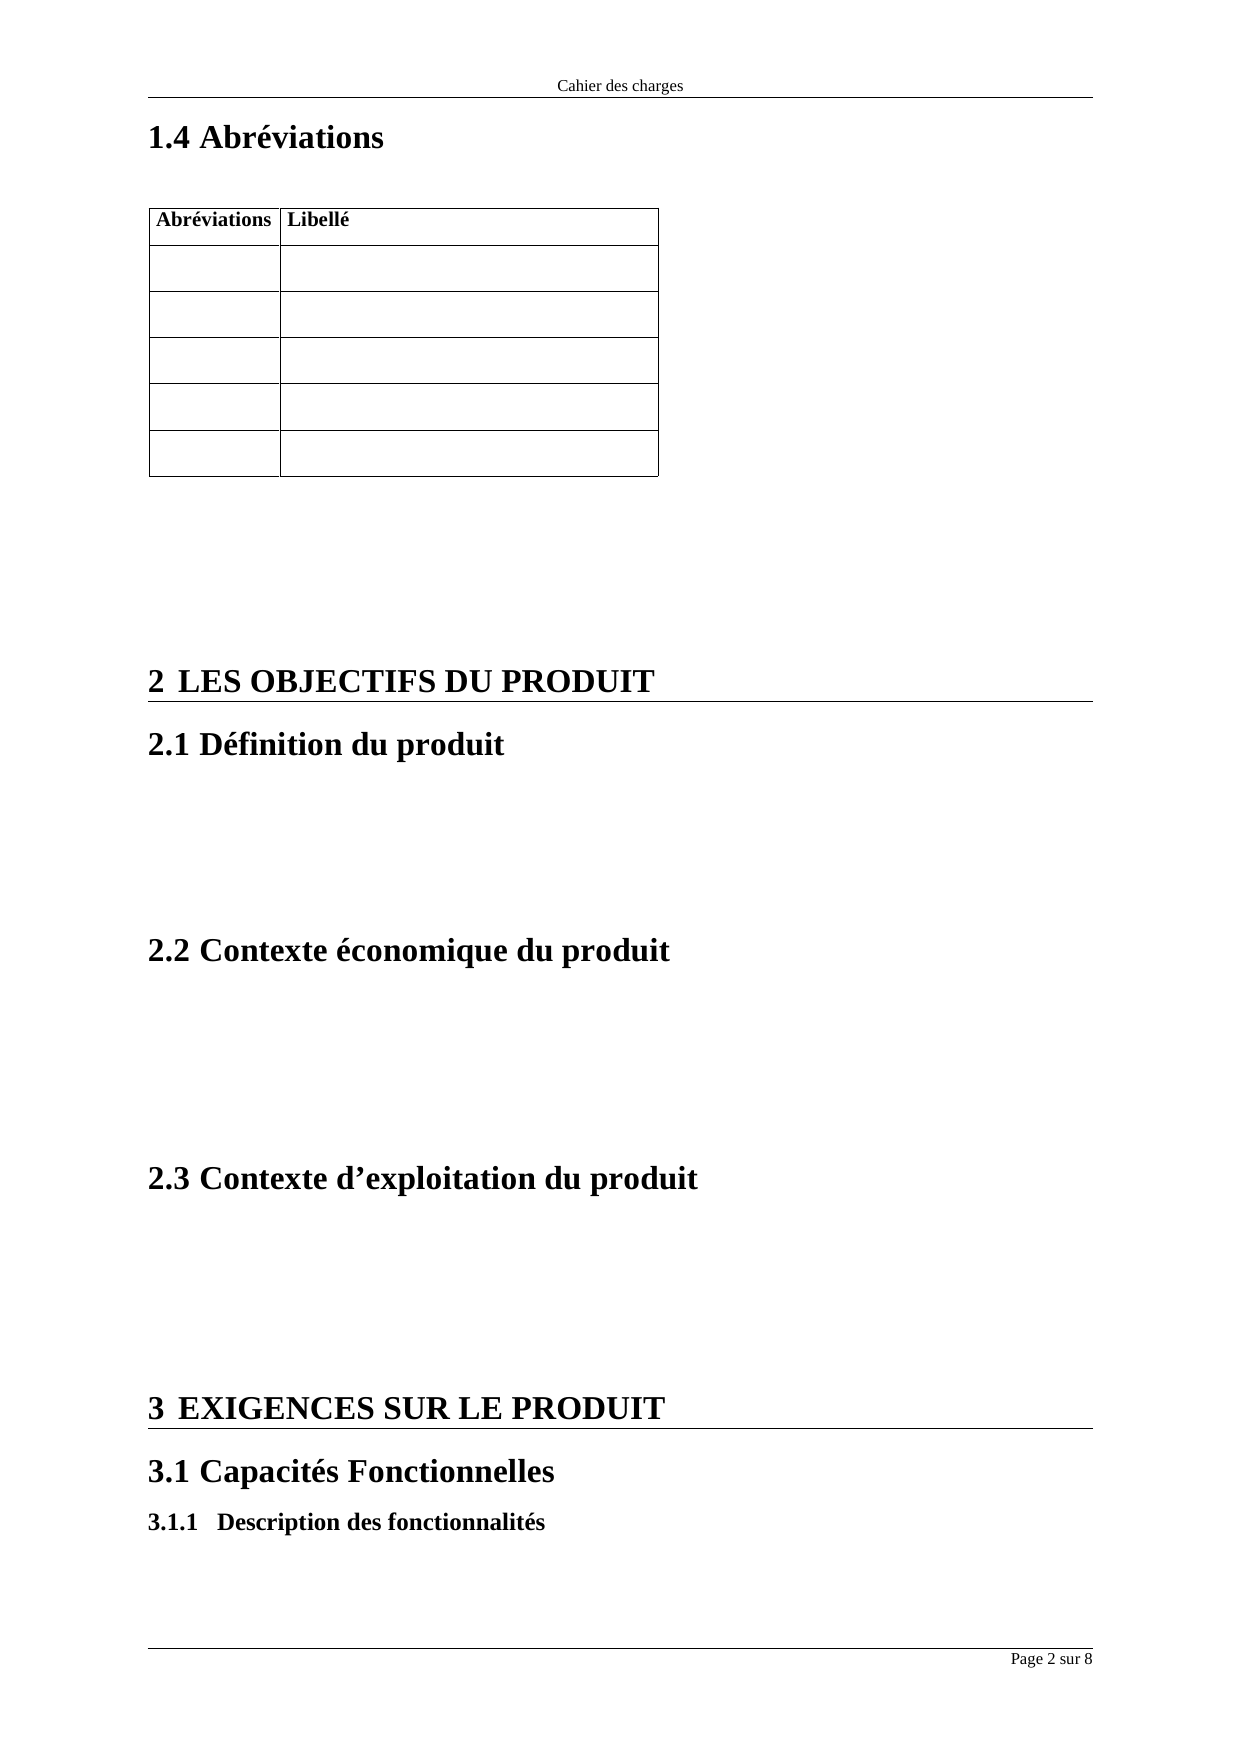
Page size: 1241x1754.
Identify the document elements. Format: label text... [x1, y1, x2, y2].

table_header Libellé [281, 209, 658, 245]
table_cell [281, 338, 658, 383]
subtitle Abréviations [148, 118, 1093, 155]
table_cell [150, 384, 279, 430]
table_cell [281, 246, 658, 291]
table_cell [150, 338, 279, 383]
subtitle Contexte d’exploitation du produit [148, 1160, 1093, 1197]
table_cell [150, 246, 279, 291]
table_header Abréviations [150, 209, 279, 245]
table_cell [281, 292, 658, 337]
subtitle Description des fonctionnalités [148, 1508, 1093, 1536]
table_cell [281, 384, 658, 430]
table_cell [150, 292, 279, 337]
subtitle Capacités Fonctionnelles [148, 1453, 1093, 1490]
subtitle Contexte économique du produit [148, 931, 1093, 968]
subtitle Définition du produit [148, 725, 1093, 762]
subtitle Exigences sur le produit [148, 1389, 1093, 1428]
table_cell [281, 431, 658, 476]
subtitle Les objectifs du produit [148, 662, 1093, 701]
table_cell [150, 431, 279, 476]
